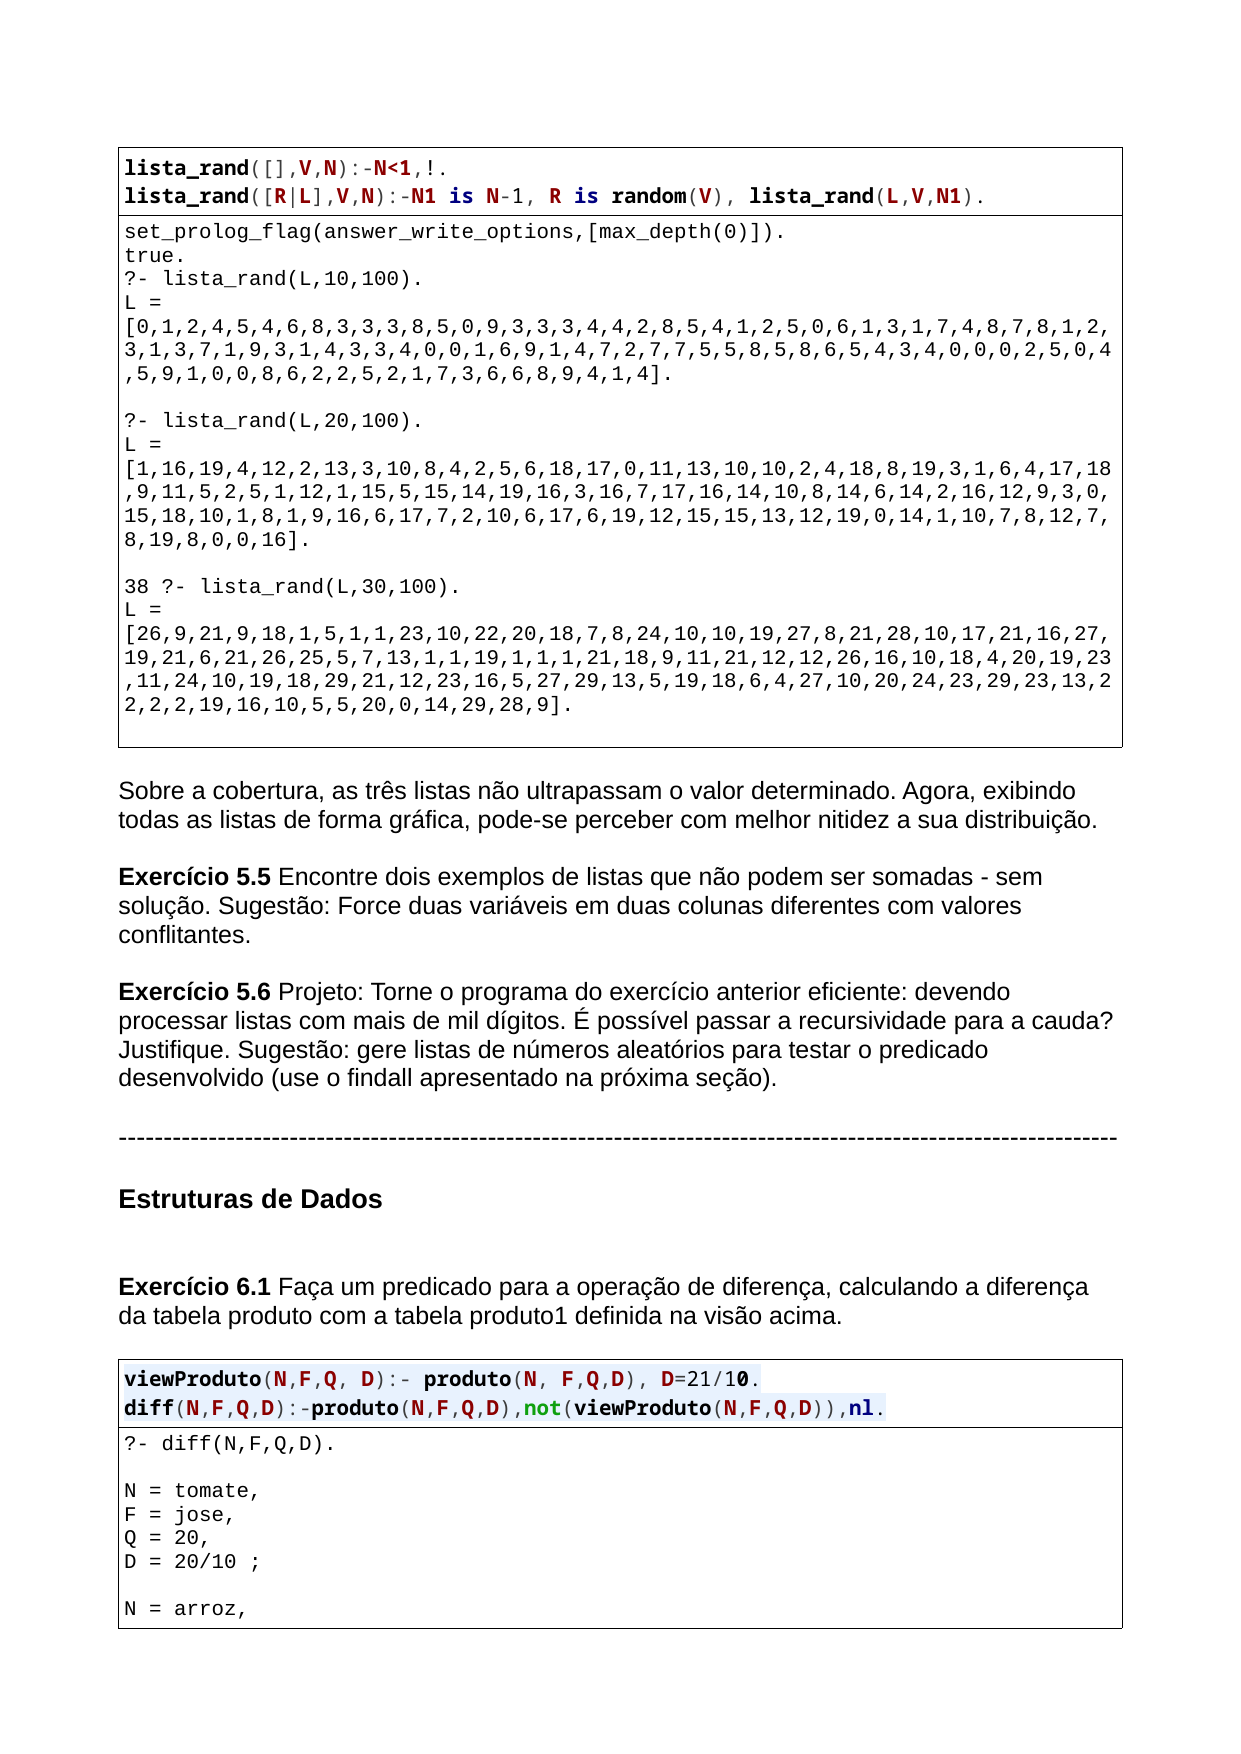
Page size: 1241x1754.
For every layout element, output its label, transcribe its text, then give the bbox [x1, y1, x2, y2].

table_header lista_rand([],V,N):-N<1,!. lista_rand([R|L],V,N):-N1 is N-1, R is random(V), lista_rand(L,V,N1). [119, 148, 1122, 215]
table_header viewProduto(N,F,Q, D):- produto(N, F,Q,D), D=21/10. diff(N,F,Q,D):-produto(N,F,Q,D),not(viewProduto(N,F,Q,D)),nl. [119, 1360, 1122, 1427]
table_cell set_prolog_flag(answer_write_options,[max_depth(0)]). true. ?- lista_rand(L,10,100). L = [0,1,2,4,5,4,6,8,3,3,3,8,5,0,9,3,3,3,4,4,2,8,5,4,1,2,5,0,6,1,3,1,7,4,8,7,8,1,2,3,1,3,7,1,9,3,1,4,3,3,4,0,0,1,6,9,1,4,7,2,7,7,5,5,8,5,8,6,5,4,3,4,0,0,0,2,5,0,4,5,9,1,0,0,8,6,2,2,5,2,1,7,3,6,6,8,9,4,1,4]. ?- lista_rand(L,20,100). L = [1,16,19,4,12,2,13,3,10,8,4,2,5,6,18,17,0,11,13,10,10,2,4,18,8,19,3,1,6,4,17,18,9,11,5,2,5,1,12,1,15,5,15,14,19,16,3,16,7,17,16,14,10,8,14,6,14,2,16,12,9,3,0,15,18,10,1,8,1,9,16,6,17,7,2,10,6,17,6,19,12,15,15,13,12,19,0,14,1,10,7,8,12,7,8,19,8,0,0,16]. 38 ?- lista_rand(L,30,100). L = [26,9,21,9,18,1,5,1,1,23,10,22,20,18,7,8,24,10,10,19,27,8,21,28,10,17,21,16,27,19,21,6,21,26,25,5,7,13,1,1,19,1,1,1,21,18,9,11,21,12,12,26,16,10,18,4,20,19,23,11,24,10,19,18,29,21,12,23,16,5,27,29,13,5,19,18,6,4,27,10,20,24,23,29,23,13,22,2,2,19,16,10,5,5,20,0,14,29,28,9]. [119, 216, 1122, 747]
text Exercício 5.5 Encontre dois exemplos de listas que não podem ser somadas - sem solução. Sugestão: Force duas variáveis em duas colunas diferentes com valores conflitantes. [118, 862, 1122, 948]
table_cell ?- diff(N,F,Q,D). N = tomate, F = jose, Q = 20, D = 20/10 ; N = arroz, [119, 1428, 1122, 1628]
text Exercício 6.1 Faça um predicado para a operação de diferença, calculando a diferença da tabela produto com a tabela produto1 definida na visão acima. [118, 1272, 1122, 1330]
text --------------------------------------------------------------------------------------------------------------- [118, 1121, 1122, 1152]
text Exercício 5.6 Projeto: Torne o programa do exercício anterior eficiente: devendo processar listas com mais de mil dígitos. É possível passar a recursividade para a cauda? Justifique. Sugestão: gere listas de números aleatórios para testar o predicado desenvolvido (use o findall apresentado na próxima seção). [118, 977, 1122, 1092]
text Estruturas de Dados [118, 1183, 1122, 1215]
text Sobre a cobertura, as três listas não ultrapassam o valor determinado. Agora, exibindo todas as listas de forma gráfica, pode-se perceber com melhor nitidez a sua distribuição. [118, 776, 1122, 833]
